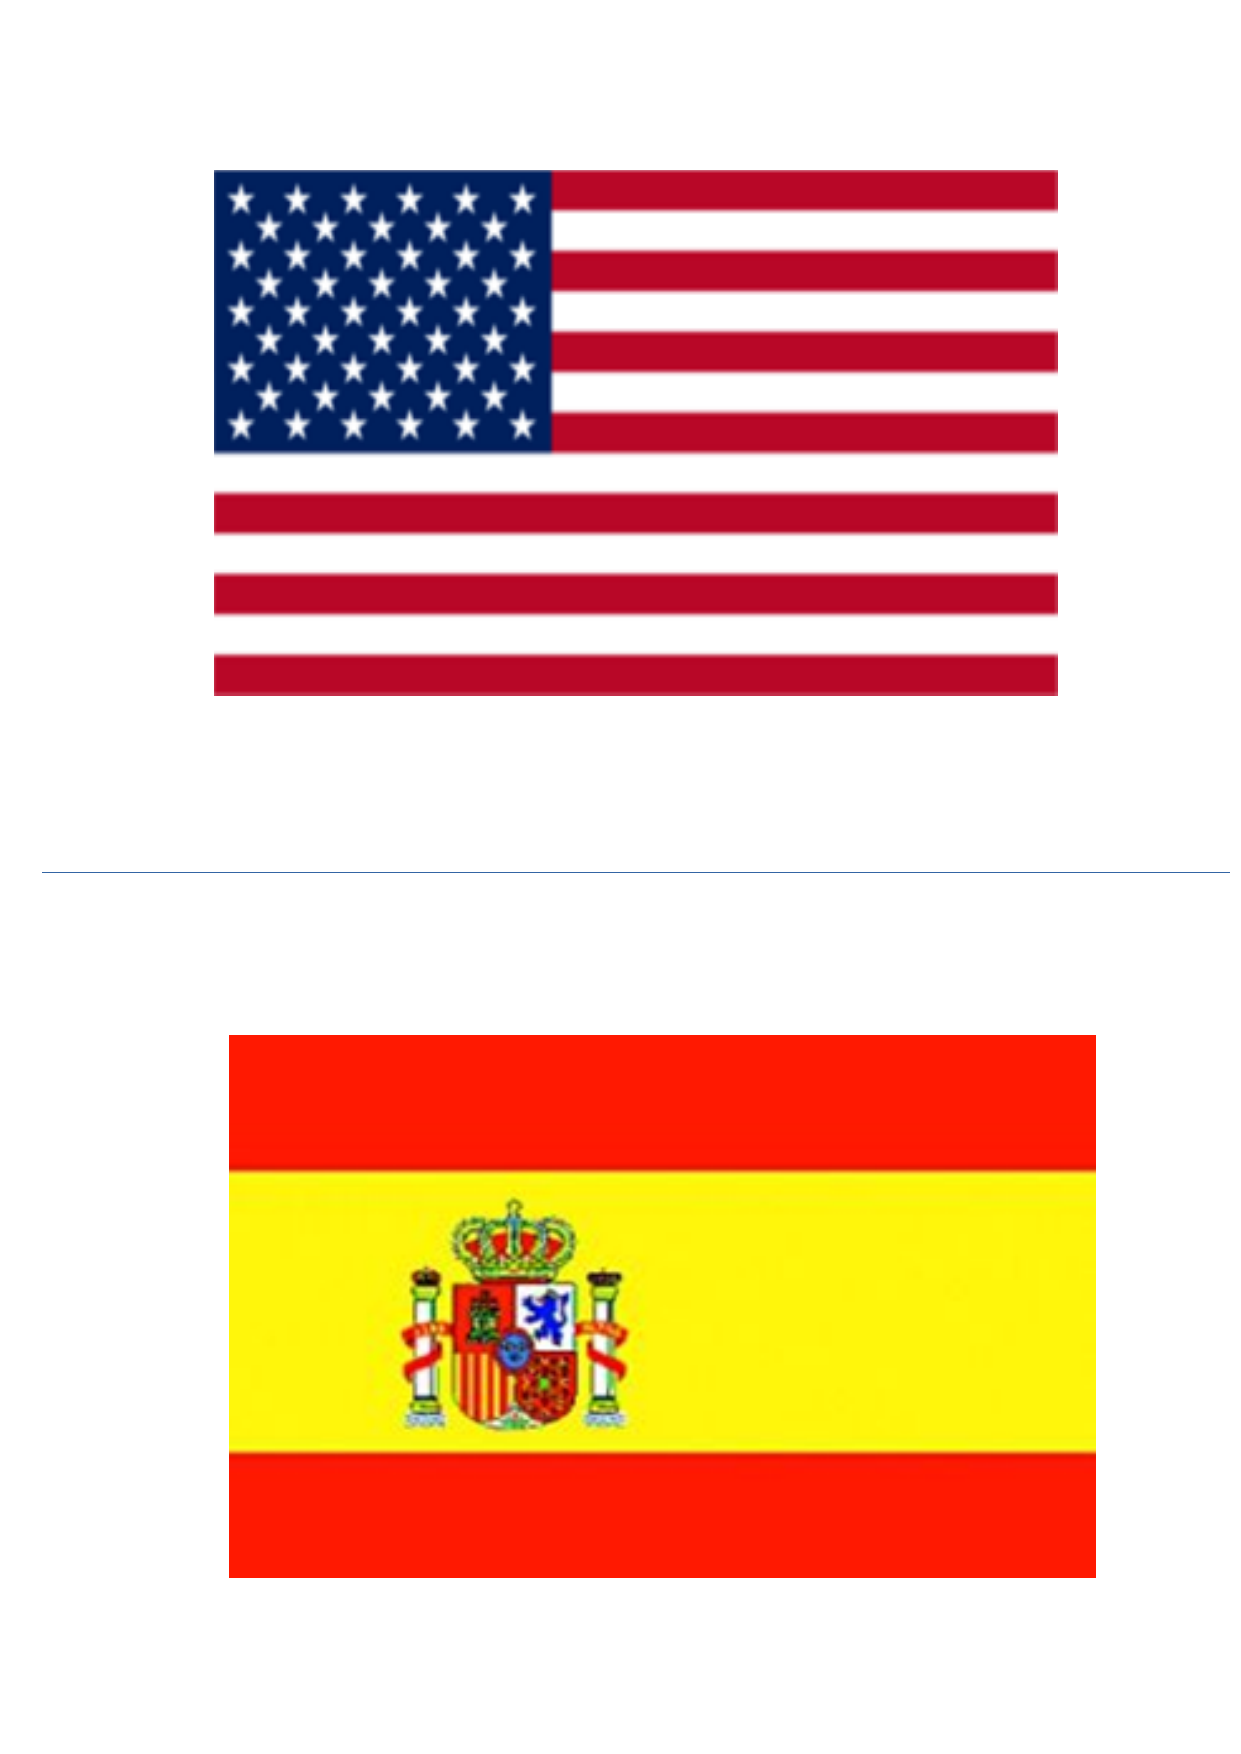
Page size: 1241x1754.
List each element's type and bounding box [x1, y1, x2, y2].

picture [229, 1035, 1096, 1578]
picture [214, 170, 1058, 696]
